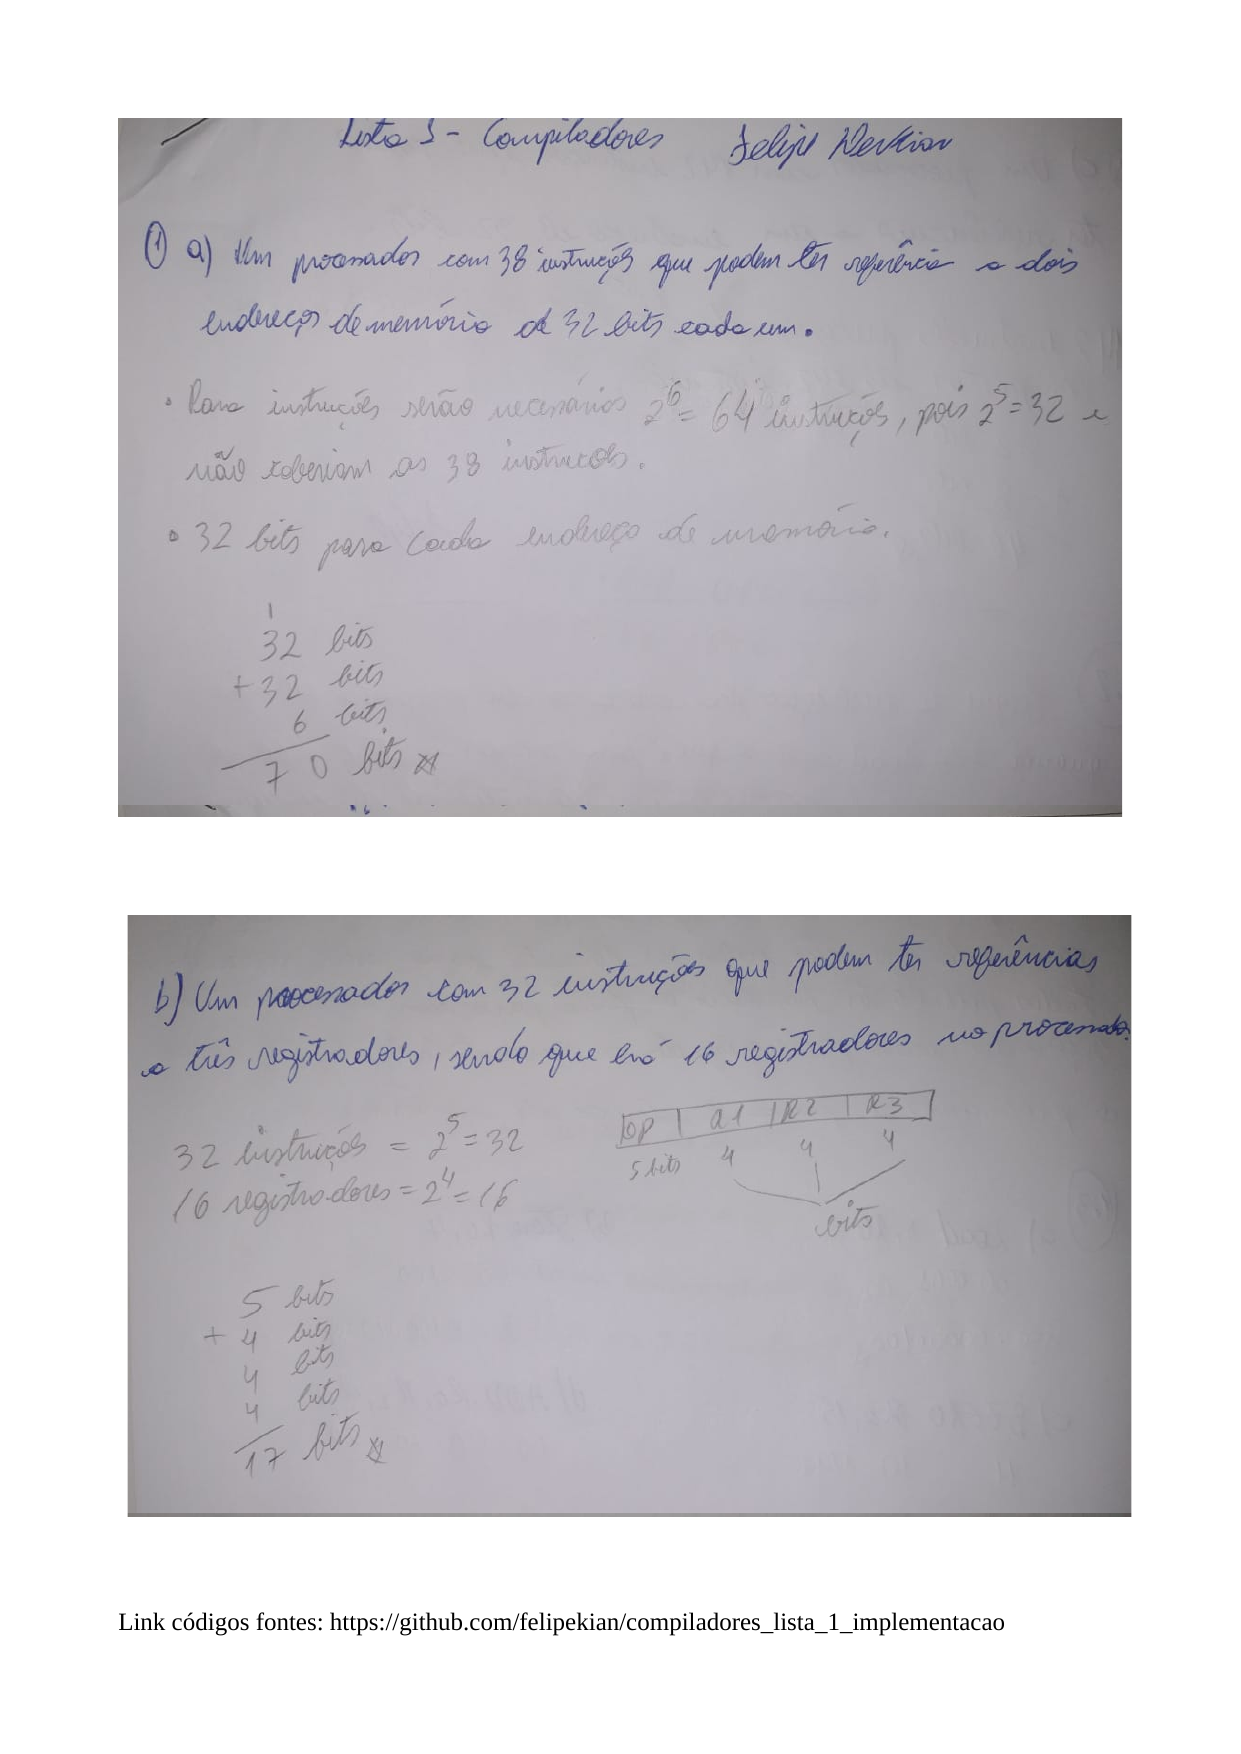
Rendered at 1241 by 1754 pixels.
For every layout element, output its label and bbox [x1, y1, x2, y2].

picture [127, 915, 1132, 1517]
picture [118, 118, 1123, 817]
